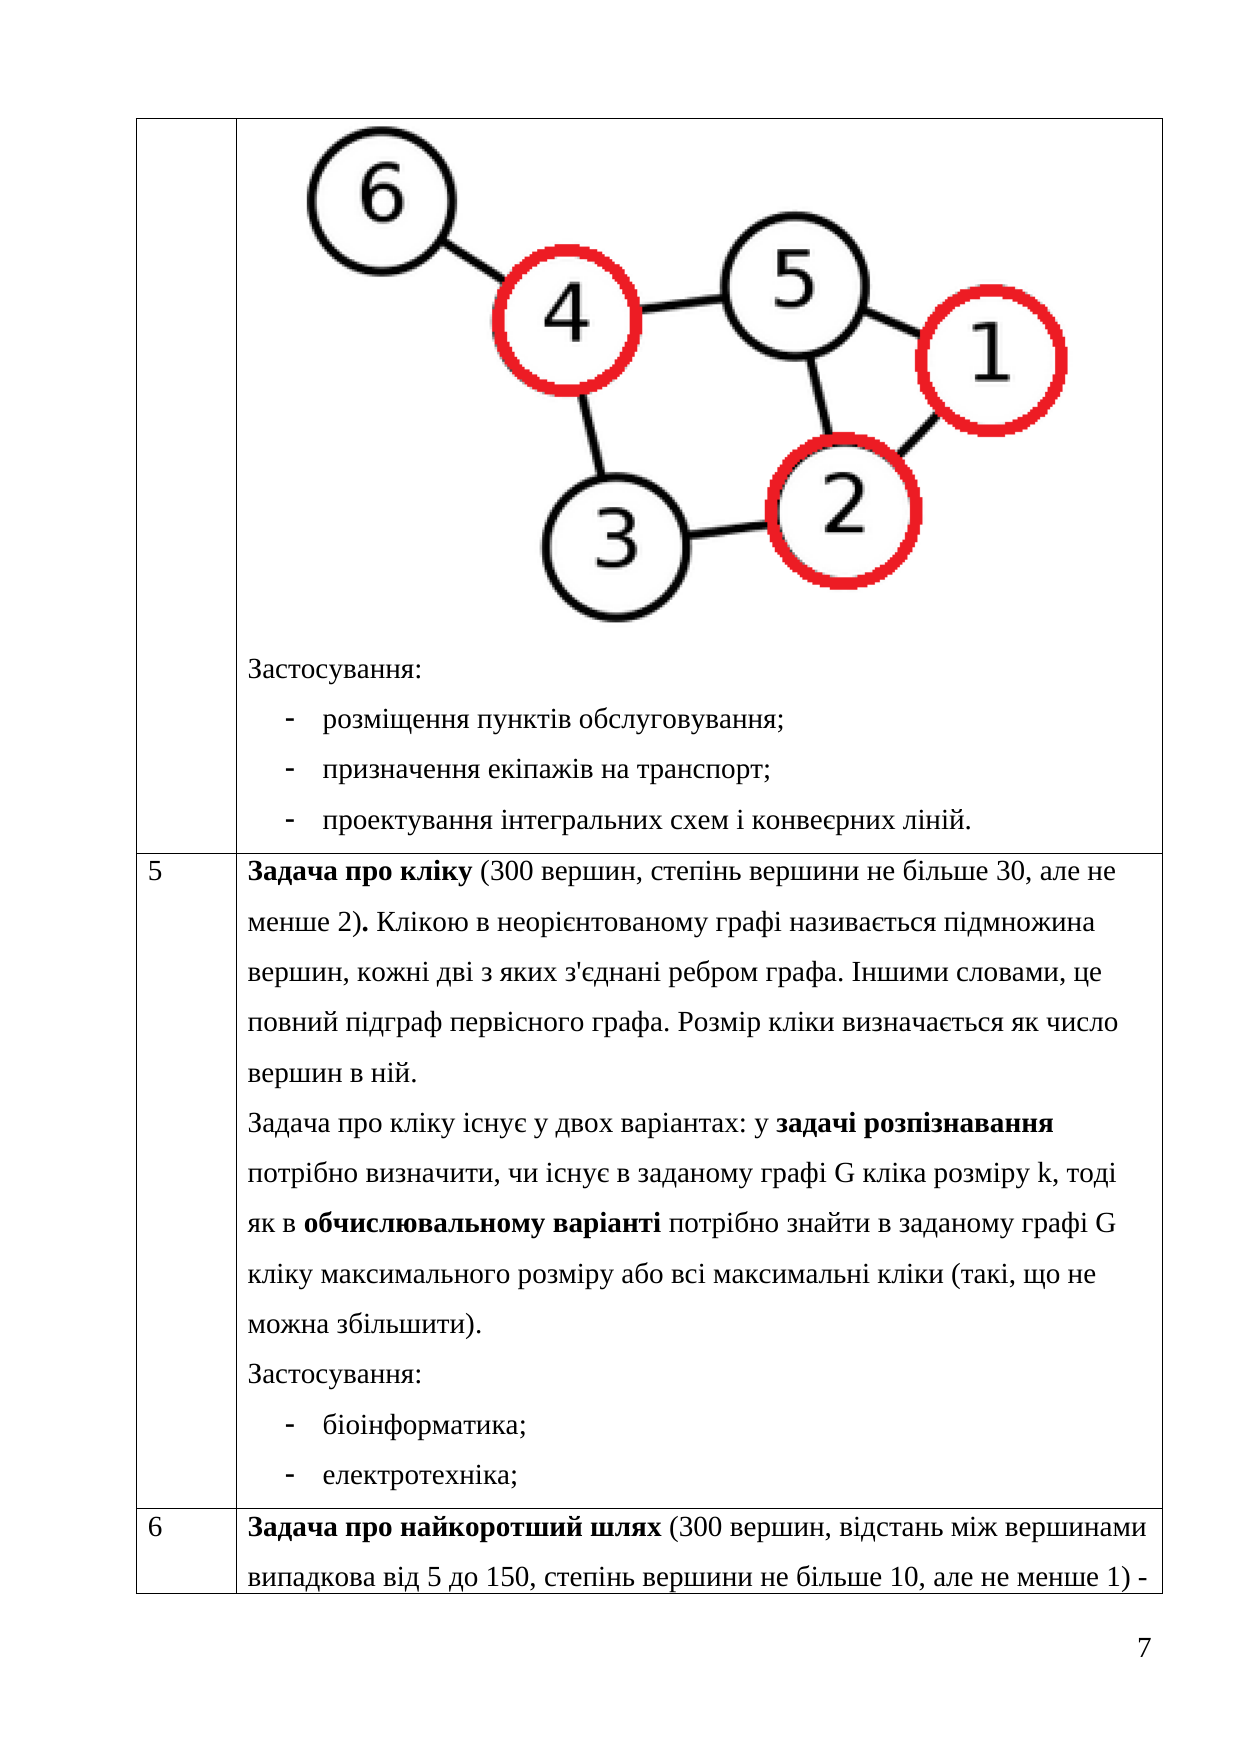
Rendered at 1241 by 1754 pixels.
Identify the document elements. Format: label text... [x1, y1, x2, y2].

table_cell 6 [137, 1509, 236, 1592]
picture [247, 119, 1109, 635]
table_cell Задача про кліку (300 вершин, степінь вершини не більше 30, але не менше 2). Клікою в неорієнтованому графі називається підмножина вершин, кожні дві з яких з'єднані ребром графа. Іншими словами, це повний підграф первісного графа. Розмір кліки визначається як число вершин в ній. Задача про кліку існує у двох варіантах: у задачі розпізнавання потрібно визначити, чи існує в заданому графі G кліка розміру k, тоді як в обчислювальному варіанті потрібно знайти в заданому графі G кліку максимального розміру або всі максимальні кліки (такі, що не можна збільшити). Застосування: біоінформатика; електротехніка; [237, 854, 1162, 1508]
table_cell 5 [137, 854, 236, 1508]
table_cell [137, 119, 236, 852]
table_cell Задача про найкоротший шлях (300 вершин, відстань між вершинами випадкова від 5 до 150, степінь вершини не більше 10, але не менше 1) [237, 1509, 1162, 1592]
table_cell Застосування: розміщення пунктів обслуговування; призначення екіпажів на транспорт; проектування інтегральних схем і конвеєрних ліній. [237, 119, 1162, 852]
